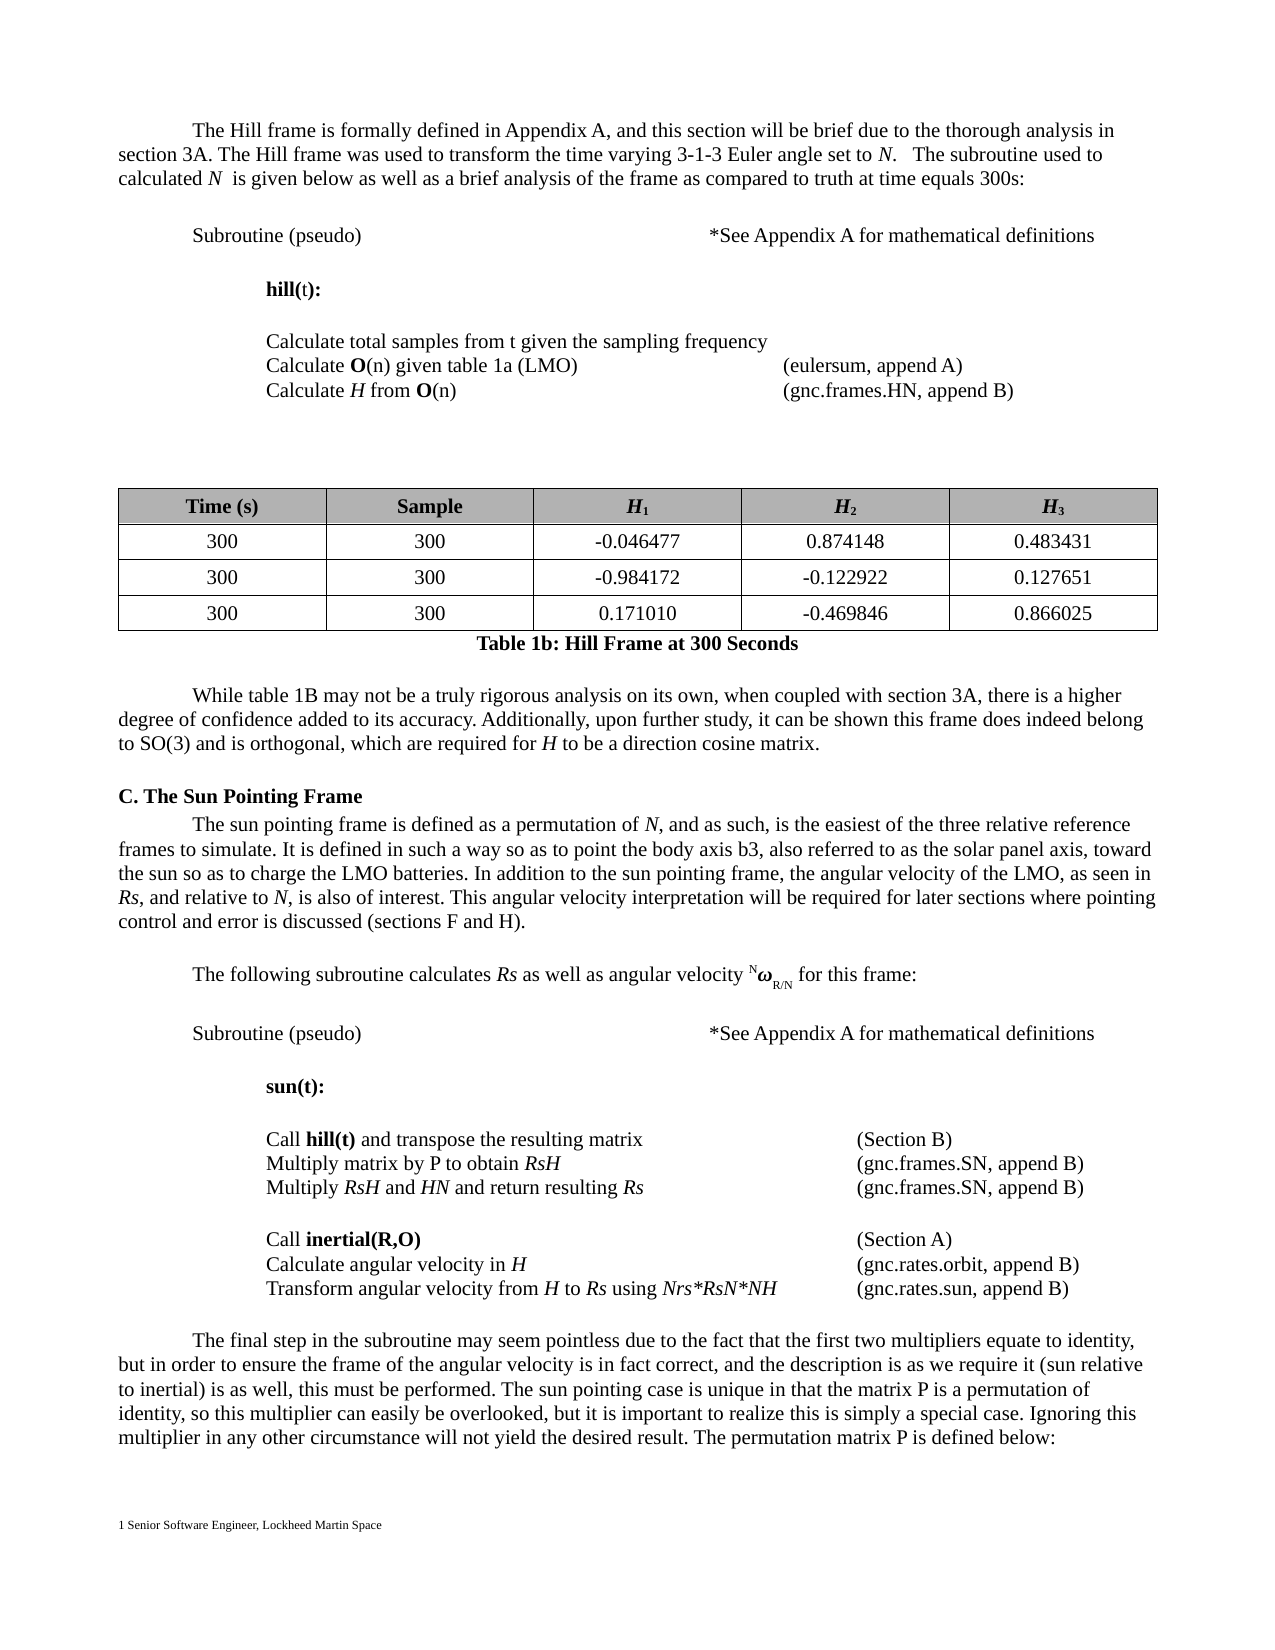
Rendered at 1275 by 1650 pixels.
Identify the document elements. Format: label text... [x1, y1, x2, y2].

table_header Sample [327, 489, 533, 523]
text hill(t): [118, 277, 1157, 301]
text Subroutine (pseudo) *See Appendix A for mathematical definitions [118, 1021, 1157, 1045]
text Multiply matrix by P to obtain RsH (gnc.frames.SN, append B) [118, 1151, 1157, 1174]
table_cell 300 [327, 596, 533, 630]
table_cell 300 [327, 525, 533, 559]
text Calculate H from O(n) (gnc.frames.HN, append B) [118, 377, 1157, 402]
text Multiply RsH and HN and return resulting Rs (gnc.frames.SN, append B) [118, 1174, 1157, 1199]
text Table 1b: Hill Frame at 300 Seconds [118, 631, 1157, 654]
text C. The Sun Pointing Frame [118, 784, 1157, 808]
text Call inertial(R,O) (Section A) [118, 1227, 1157, 1251]
text Calculate total samples from t given the sampling frequency [118, 329, 1157, 353]
table_cell 0.866025 [950, 596, 1157, 630]
table_cell 0.874148 [742, 525, 949, 559]
text While table 1B may not be a truly rigorous analysis on its own, when coupled with section 3A, there is a higher degree of confidence added to its accuracy. Additionally, upon further study, it can be shown this frame does indeed belong to SO(3) and is orthogonal, which are required for H to be a direction cosine matrix. [118, 683, 1157, 755]
table_cell 300 [327, 560, 533, 595]
table_header H1 [534, 489, 741, 523]
table_header H3 [950, 489, 1157, 523]
table_cell 300 [119, 560, 326, 595]
text sun(t): [118, 1074, 1157, 1098]
text Calculate O(n) given table 1a (LMO) (eulersum, append A) [118, 353, 1157, 377]
table_header H2 [742, 489, 949, 523]
text Call hill(t) and transpose the resulting matrix (Section B) [118, 1126, 1157, 1151]
text Transform angular velocity from H to Rs using Nrs*RsN*NH (gnc.rates.sun, append B) [118, 1276, 1157, 1299]
table_cell -0.984172 [534, 560, 741, 595]
table_cell -0.469846 [742, 596, 949, 630]
table_cell 0.483431 [950, 525, 1157, 559]
table_header Time (s) [119, 489, 326, 523]
table_cell 300 [119, 596, 326, 630]
text Calculate angular velocity in H (gnc.rates.orbit, append B) [118, 1251, 1157, 1276]
text The Hill frame is formally defined in Appendix A, and this section will be brief due to the thorough analysis in section 3A. The Hill frame was used to transform the time varying 3-1-3 Euler angle set to N. The subroutine used to calculated N is given below as well as a brief analysis of the frame as compared to truth at time equals 300s: [118, 118, 1157, 190]
table_cell 0.127651 [950, 560, 1157, 595]
table_cell 300 [119, 525, 326, 559]
table_cell 0.171010 [534, 596, 741, 630]
table_cell -0.122922 [742, 560, 949, 595]
text The sun pointing frame is defined as a permutation of N, and as such, is the easiest of the three relative reference frames to simulate. It is defined in such a way so as to point the body axis b3, also referred to as the solar panel axis, toward the sun so as to charge the LMO batteries. In addition to the sun pointing frame, the angular velocity of the LMO, as seen in Rs, and relative to N, is also of interest. This angular velocity interpretation will be required for later sections where pointing control and error is discussed (sections F and H). [118, 808, 1157, 933]
text The final step in the subroutine may seem pointless due to the fact that the first two multipliers equate to identity, but in order to ensure the frame of the angular velocity is in fact correct, and the description is as we require it (sun relative to inertial) is as well, this must be performed. The sun pointing case is unique in that the matrix P is a permutation of identity, so this multiplier can easily be overlooked, but it is important to realize this is simply a special case. Ignoring this multiplier in any other circumstance will not yield the desired result. The permutation matrix P is defined below: [118, 1328, 1157, 1449]
text Subroutine (pseudo) *See Appendix A for mathematical definitions [118, 219, 1157, 248]
text The following subroutine calculates Rs as well as angular velocity NωR/N for this frame: [118, 962, 1157, 992]
table_cell -0.046477 [534, 525, 741, 559]
